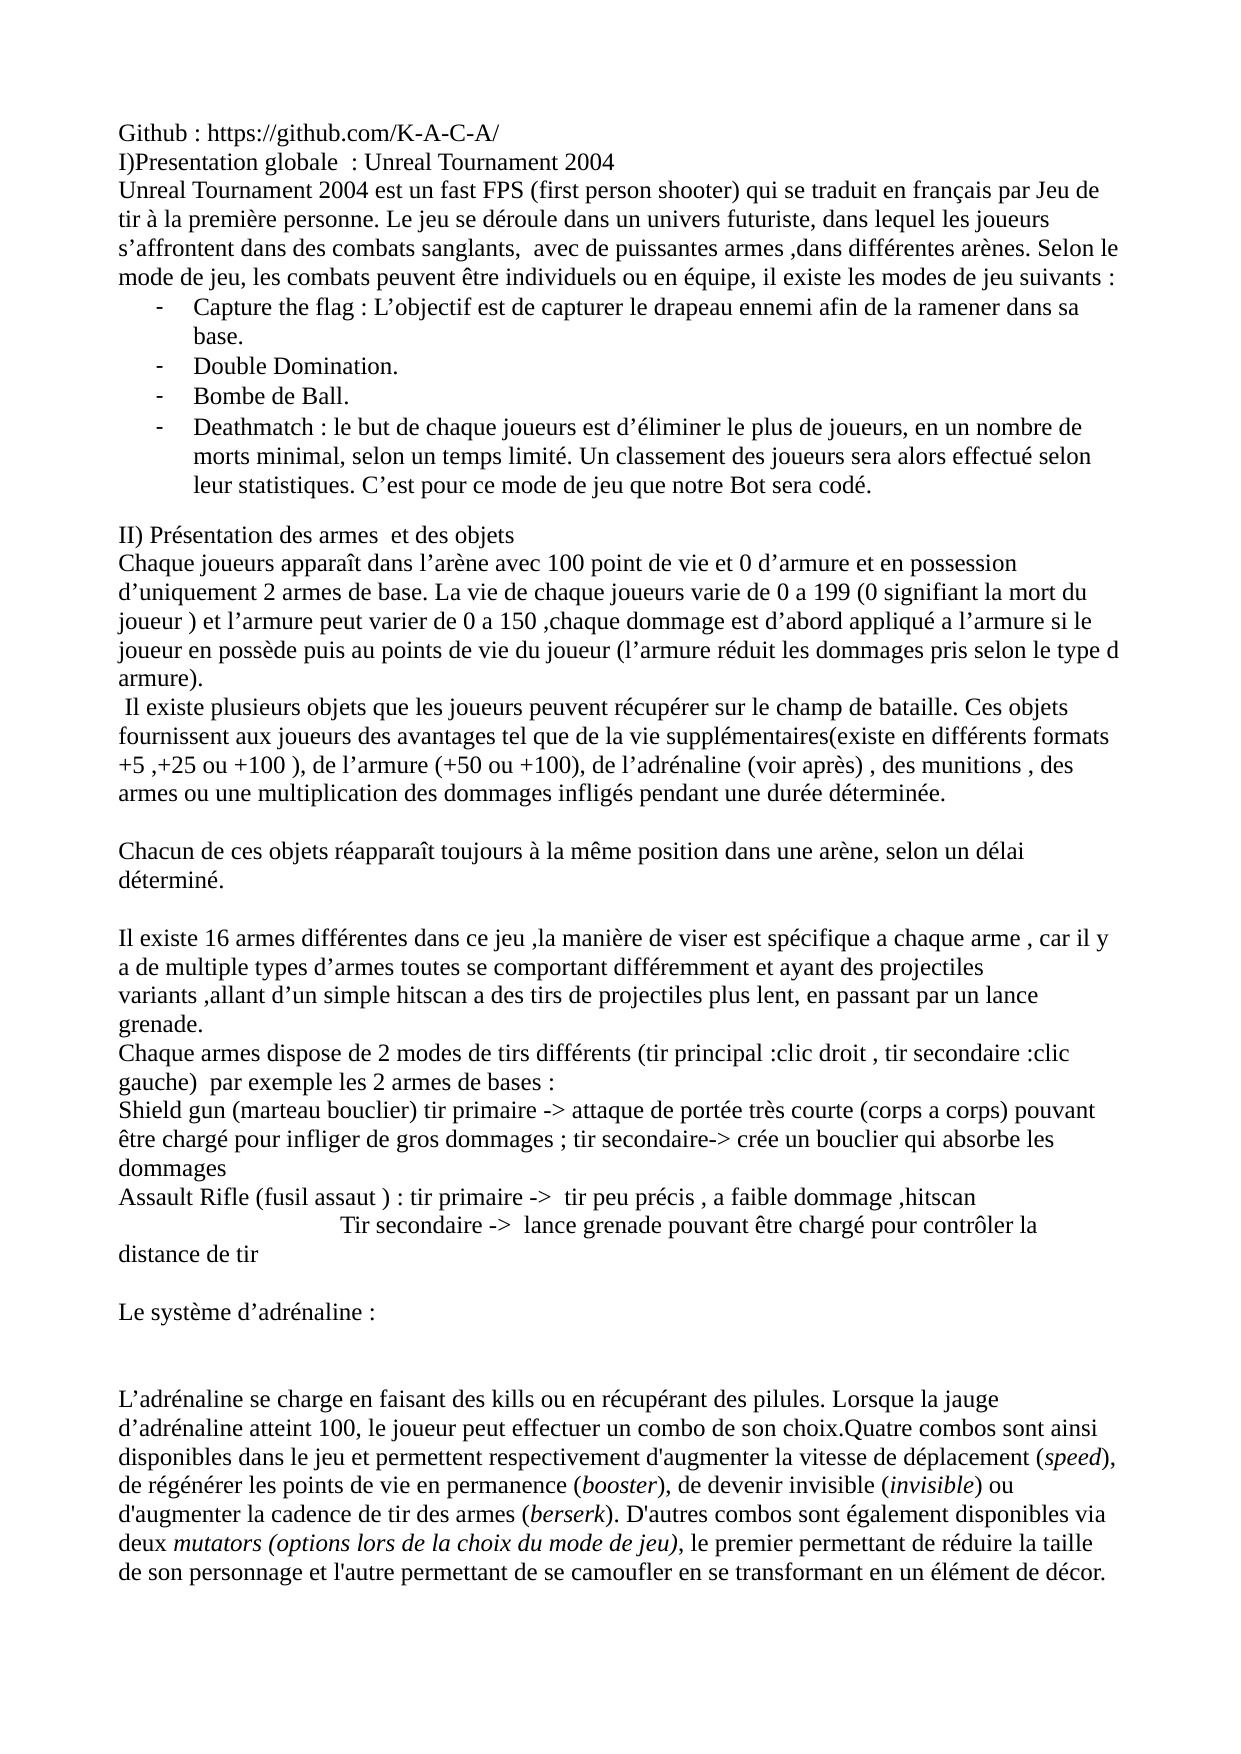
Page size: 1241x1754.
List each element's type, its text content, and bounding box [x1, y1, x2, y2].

list Capture the flag : L’objectif est de capturer le drapeau ennemi afin de la ramener dans sa base. [156, 291, 1122, 350]
text Github : https://github.com/K-A-C-A/ [118, 118, 1122, 147]
list Deathmatch : le but de chaque joueurs est d’éliminer le plus de joueurs, en un nombre de morts minimal, selon un temps limité. Un classement des joueurs sera alors effectué selon leur statistiques. C’est pour ce mode de jeu que notre Bot sera codé. [156, 411, 1122, 499]
text II) Présentation des armes et des objets [118, 520, 1122, 548]
text Il existe 16 armes différentes dans ce jeu ,la manière de viser est spécifique a chaque arme , car il y a de multiple types d’armes toutes se comportant différemment et ayant des projectiles variants ,allant d’un simple hitscan a des tirs de projectiles plus lent, en passant par un lance grenade. [118, 923, 1122, 1038]
text Assault Rifle (fusil assaut ) : tir primaire -> tir peu précis , a faible dommage ,hitscan [118, 1182, 1122, 1211]
text L’adrénaline se charge en faisant des kills ou en récupérant des pilules. Lorsque la jauge d’adrénaline atteint 100, le joueur peut effectuer un combo de son choix.Quatre combos sont ainsi disponibles dans le jeu et permettent respectivement d'augmenter la vitesse de déplacement (speed), de régénérer les points de vie en permanence (booster), de devenir invisible (invisible) ou d'augmenter la cadence de tir des armes (berserk). D'autres combos sont également disponibles via deux mutators (options lors de la choix du mode de jeu), le premier permettant de réduire la taille de son personnage et l'autre permettant de se camoufler en se transformant en un élément de décor. [118, 1384, 1122, 1586]
list Double Domination. [156, 350, 1122, 380]
text Unreal Tournament 2004 est un fast FPS (first person shooter) qui se traduit en français par Jeu de tir à la première personne. Le jeu se déroule dans un univers futuriste, dans lequel les joueurs s’affrontent dans des combats sanglants, avec de puissantes armes ,dans différentes arènes. Selon le mode de jeu, les combats peuvent être individuels ou en équipe, il existe les modes de jeu suivants : [118, 176, 1122, 291]
text Chacun de ces objets réapparaît toujours à la même position dans une arène, selon un délai déterminé. [118, 836, 1122, 894]
text Shield gun (marteau bouclier) tir primaire -> attaque de portée très courte (corps a corps) pouvant être chargé pour infliger de gros dommages ; tir secondaire-> crée un bouclier qui absorbe les dommages [118, 1096, 1122, 1182]
text Chaque armes dispose de 2 modes de tirs différents (tir principal :clic droit , tir secondaire :clic gauche) par exemple les 2 armes de bases : [118, 1038, 1122, 1096]
text Le système d’adrénaline : [118, 1297, 1122, 1326]
text I)Presentation globale : Unreal Tournament 2004 [118, 147, 1122, 176]
text Tir secondaire -> lance grenade pouvant être chargé pour contrôler la distance de tir [118, 1211, 1122, 1268]
list Bombe de Ball. [156, 380, 1122, 411]
text Chaque joueurs apparaît dans l’arène avec 100 point de vie et 0 d’armure et en possession d’uniquement 2 armes de base. La vie de chaque joueurs varie de 0 a 199 (0 signifiant la mort du joueur ) et l’armure peut varier de 0 a 150 ,chaque dommage est d’abord appliqué a l’armure si le joueur en possède puis au points de vie du joueur (l’armure réduit les dommages pris selon le type d armure). Il existe plusieurs objets que les joueurs peuvent récupérer sur le champ de bataille. Ces objets fournissent aux joueurs des avantages tel que de la vie supplémentaires(existe en différents formats +5 ,+25 ou +100 ), de l’armure (+50 ou +100), de l’adrénaline (voir après) , des munitions , des armes ou une multiplication des dommages infligés pendant une durée déterminée. [118, 548, 1122, 807]
